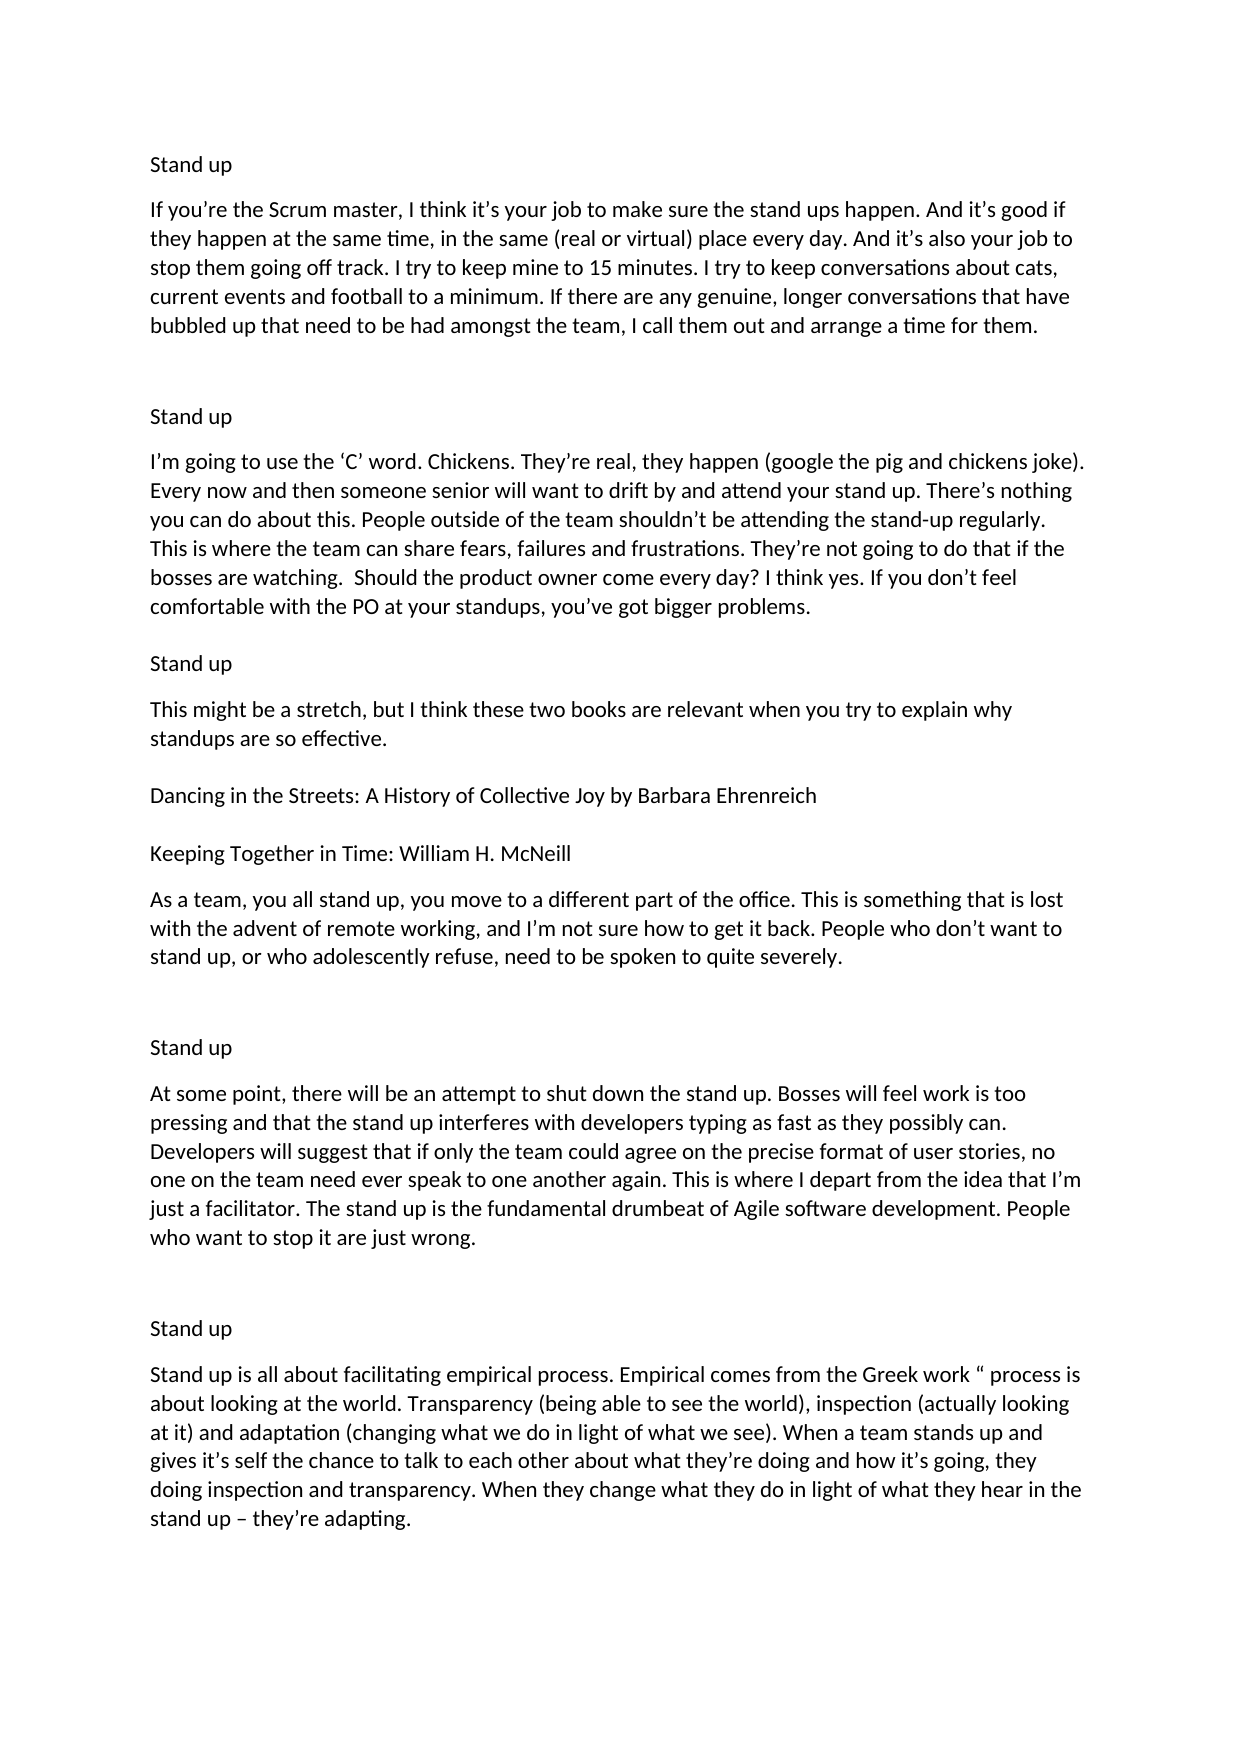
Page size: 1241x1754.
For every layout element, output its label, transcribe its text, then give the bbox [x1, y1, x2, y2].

text If you’re the Scrum master, I think it’s your job to make sure the stand ups happen. And it’s good if they happen at the same time, in the same (real or virtual) place every day. And it’s also your job to stop them going off track. I try to keep mine to 15 minutes. I try to keep conversations about cats, current events and football to a minimum. If there are any genuine, longer conversations that have bubbled up that need to be had amongst the team, I call them out and arrange a time for them. [150, 196, 1090, 339]
text Stand up [150, 402, 1090, 430]
text Stand up [150, 150, 1090, 178]
text This might be a stretch, but I think these two books are relevant when you try to explain why standups are so effective. Dancing in the Streets: A History of Collective Joy by Barbara Ehrenreich Keeping Together in Time: William H. McNeill [150, 695, 1090, 867]
text As a team, you all stand up, you move to a different part of the office. This is something that is lost with the advent of remote working, and I’m not sure how to get it back. People who don’t want to stand up, or who adolescently refuse, need to be spoken to quite severely. [150, 885, 1090, 971]
text Stand up [150, 1033, 1090, 1062]
text Stand up is all about facilitating empirical process. Empirical comes from the Greek work “ process is about looking at the world. Transparency (being able to see the world), inspection (actually looking at it) and adaptation (changing what we do in light of what we see). When a team stands up and gives it’s self the chance to talk to each other about what they’re doing and how it’s going, they doing inspection and transparency. When they change what they do in light of what they hear in the stand up – they’re adapting. [150, 1360, 1090, 1532]
text At some point, there will be an attempt to shut down the stand up. Bosses will feel work is too pressing and that the stand up interferes with developers typing as fast as they possibly can. Developers will suggest that if only the team could agree on the precise format of user stories, no one on the team need ever speak to one another again. This is where I depart from the idea that I’m just a facilitator. The stand up is the fundamental drumbeat of Agile software development. People who want to stop it are just wrong. [150, 1079, 1090, 1251]
text Stand up [150, 1314, 1090, 1342]
text I’m going to use the ‘C’ word. Chickens. They’re real, they happen (google the pig and chickens joke). Every now and then someone senior will want to drift by and attend your stand up. There’s nothing you can do about this. People outside of the team shouldn’t be attending the stand-up regularly. This is where the team can share fears, failures and frustrations. They’re not going to do that if the bosses are watching. Should the product owner come every day? I think yes. If you don’t feel comfortable with the PO at your standups, you’ve got bigger problems. Stand up [150, 447, 1090, 677]
